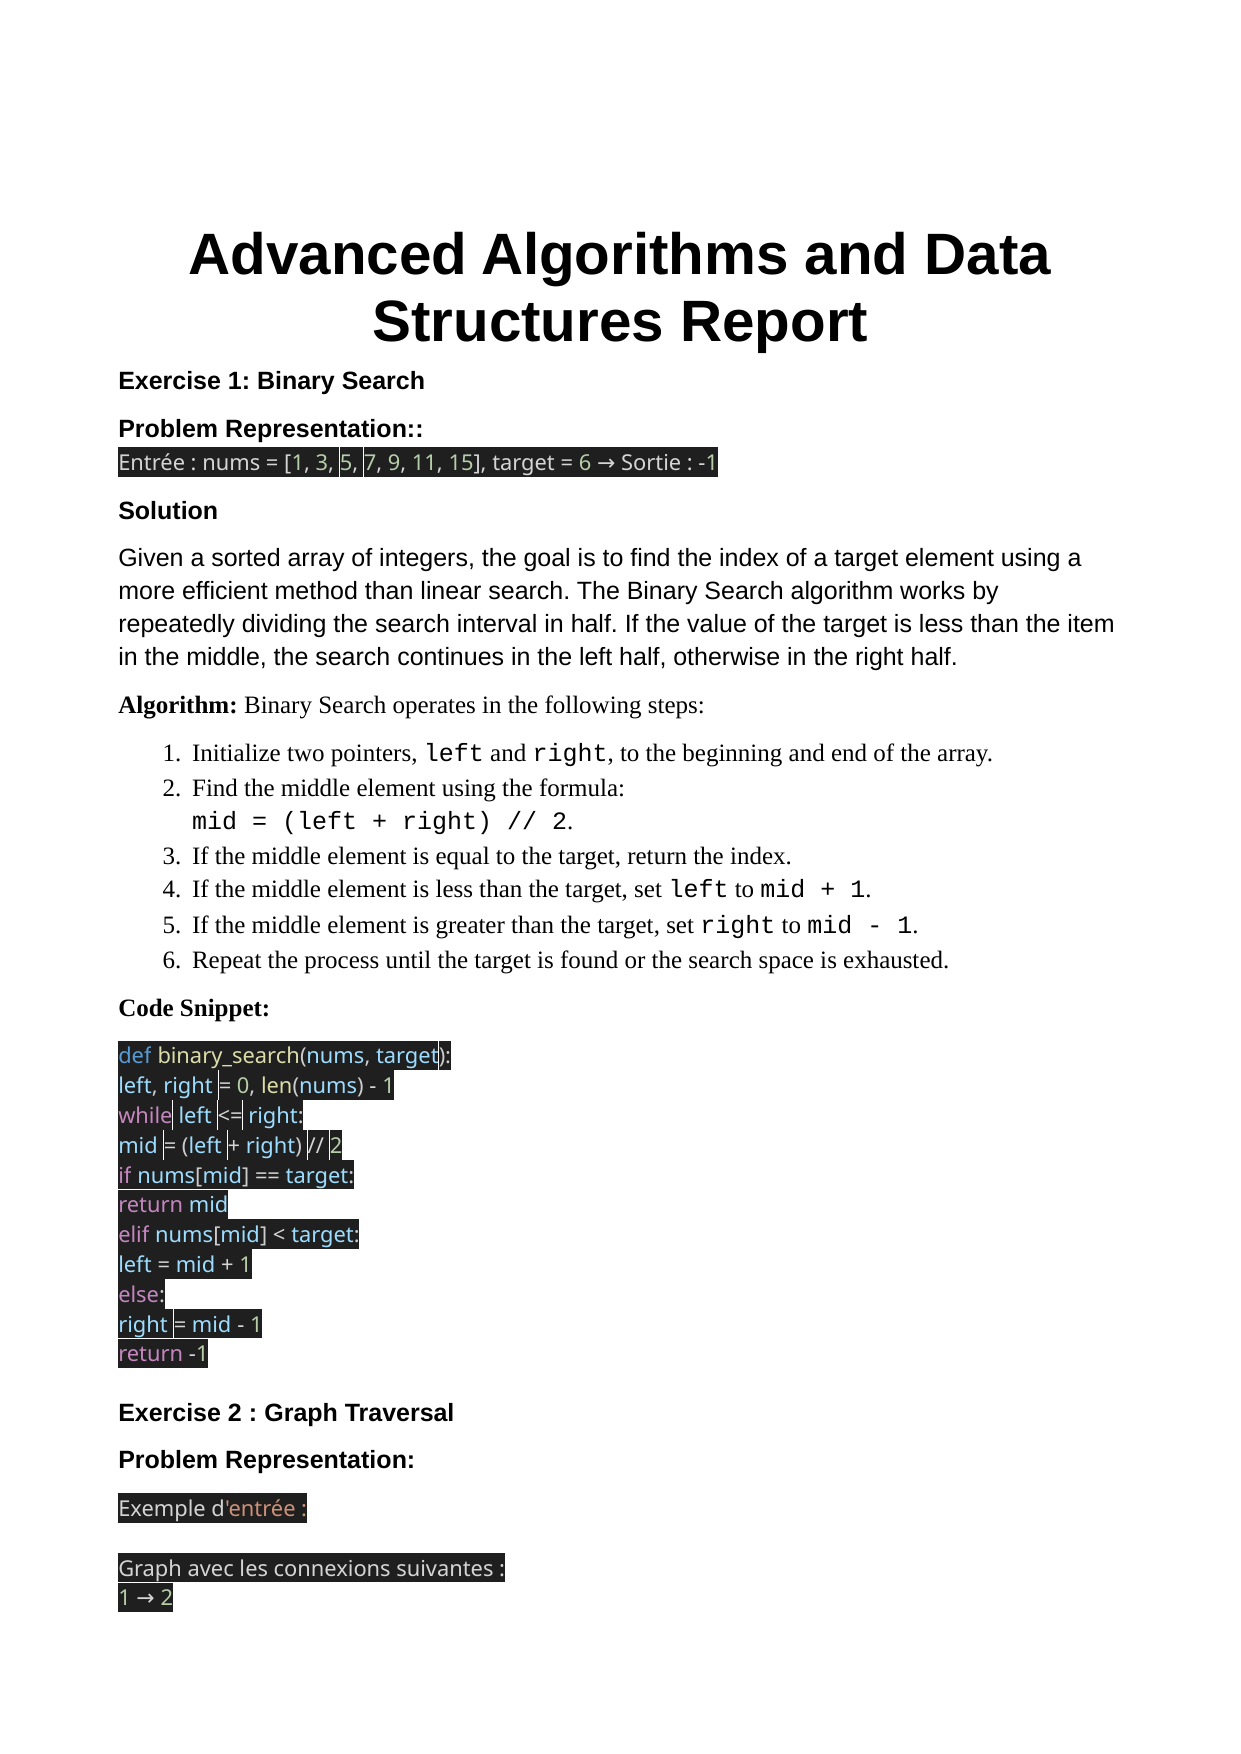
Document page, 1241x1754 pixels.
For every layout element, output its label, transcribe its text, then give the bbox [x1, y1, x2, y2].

list Repeat the process until the target is found or the search space is exhausted. [162, 945, 1122, 974]
text while left <= right: [118, 1100, 1122, 1130]
text Code Snippet: [118, 993, 1122, 1022]
text Exercise 2 : Graph Traversal [118, 1398, 1122, 1427]
text 1 → 2 [118, 1582, 1122, 1612]
list If the middle element is less than the target, set left to mid + 1. [162, 874, 1122, 905]
title Advanced Algorithms and Data Structures Report [118, 219, 1122, 354]
text Solution [118, 496, 1122, 524]
text if nums[mid] == target: [118, 1160, 1122, 1189]
text Graph avec les connexions suivantes : [118, 1553, 1122, 1582]
text return -1 [118, 1338, 1122, 1368]
text right = mid - 1 [118, 1309, 1122, 1338]
text Problem Representation:: Entrée : nums = [1, 3, 5, 7, 9, 11, 15], target = 6 → Sortie : -1 [118, 414, 1122, 477]
text mid = (left + right) // 2 [118, 1130, 1122, 1160]
text return mid [118, 1189, 1122, 1219]
text Exemple d'entrée : [118, 1493, 1122, 1523]
text Algorithm: Binary Search operates in the following steps: [118, 690, 1122, 719]
text left, right = 0, len(nums) - 1 [118, 1070, 1122, 1100]
text left = mid + 1 [118, 1249, 1122, 1279]
list Initialize two pointers, left and right, to the beginning and end of the array. [162, 738, 1122, 768]
text def binary_search(nums, target): [118, 1041, 1122, 1070]
text Exercise 1: Binary Search [118, 366, 1122, 395]
text elif nums[mid] < target: [118, 1219, 1122, 1249]
list If the middle element is equal to the target, return the index. [162, 841, 1122, 870]
text else: [118, 1279, 1122, 1309]
list If the middle element is greater than the target, set right to mid - 1. [162, 910, 1122, 941]
text Given a sorted array of integers, the goal is to find the index of a target element using a more efficient method than linear search. The Binary Search algorithm works by repeatedly dividing the search interval in half. If the value of the target is less than the item in the middle, the search continues in the left half, otherwise in the right half. [118, 543, 1122, 671]
list Find the middle element using the formula: mid = (left + right) // 2. [162, 773, 1122, 837]
text Problem Representation: [118, 1446, 1122, 1474]
